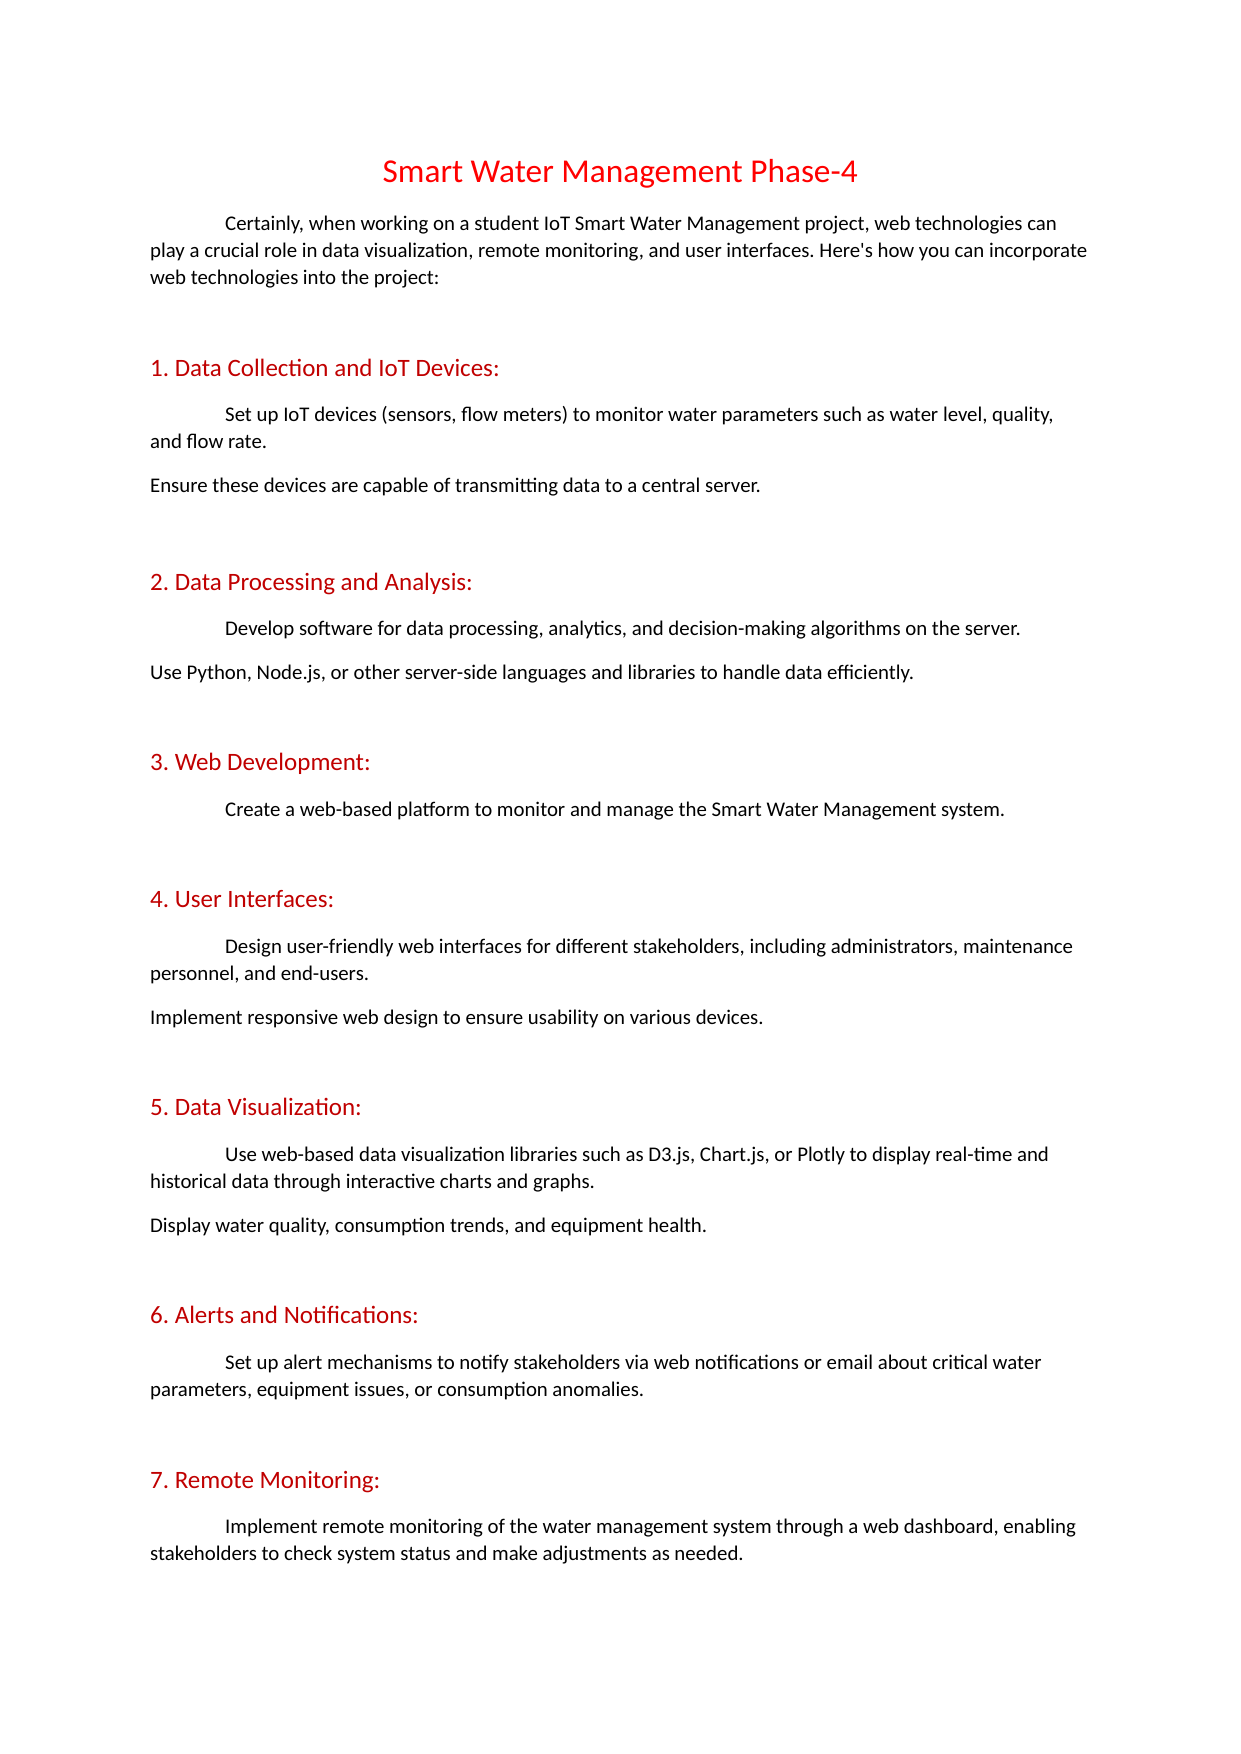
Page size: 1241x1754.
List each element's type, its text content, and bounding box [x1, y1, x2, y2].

text Ensure these devices are capable of transmitting data to a central server. [150, 473, 1090, 498]
text Use web-based data visualization libraries such as D3.js, Chart.js, or Plotly to display real-time and historical data through interactive charts and graphs. [150, 1141, 1090, 1193]
text Create a web-based platform to monitor and manage the Smart Water Management system. [150, 796, 1090, 821]
text 6. Alerts and Notifications: [150, 1299, 1090, 1330]
text 3. Web Development: [150, 747, 1090, 777]
text Set up IoT devices (sensors, flow meters) to monitor water parameters such as water level, quality, and flow rate. [150, 402, 1090, 454]
text 4. User Interfaces: [150, 883, 1090, 914]
text Set up alert mechanisms to notify stakeholders via web notifications or email about critical water parameters, equipment issues, or consumption anomalies. [150, 1349, 1090, 1401]
text Use Python, Node.js, or other server-side languages and libraries to handle data efficiently. [150, 659, 1090, 684]
text Certainly, when working on a student IoT Smart Water Management project, web technologies can play a crucial role in data visualization, remote monitoring, and user interfaces. Here's how you can incorporate web technologies into the project: [150, 210, 1090, 290]
text 7. Remote Monitoring: [150, 1464, 1090, 1494]
text Display water quality, consumption trends, and equipment health. [150, 1212, 1090, 1237]
text 1. Data Collection and IoT Devices: [150, 352, 1090, 383]
text Implement remote monitoring of the water management system through a web dashboard, enabling stakeholders to check system status and make adjustments as needed. [150, 1513, 1090, 1566]
text Implement responsive web design to ensure usability on various devices. [150, 1004, 1090, 1029]
text Design user-friendly web interfaces for different stakeholders, including administrators, maintenance personnel, and end-users. [150, 933, 1090, 985]
text Develop software for data processing, analytics, and decision-making algorithms on the server. [150, 615, 1090, 640]
text Smart Water Management Phase-4 [150, 150, 1090, 191]
text 2. Data Processing and Analysis: [150, 566, 1090, 596]
text 5. Data Visualization: [150, 1092, 1090, 1122]
